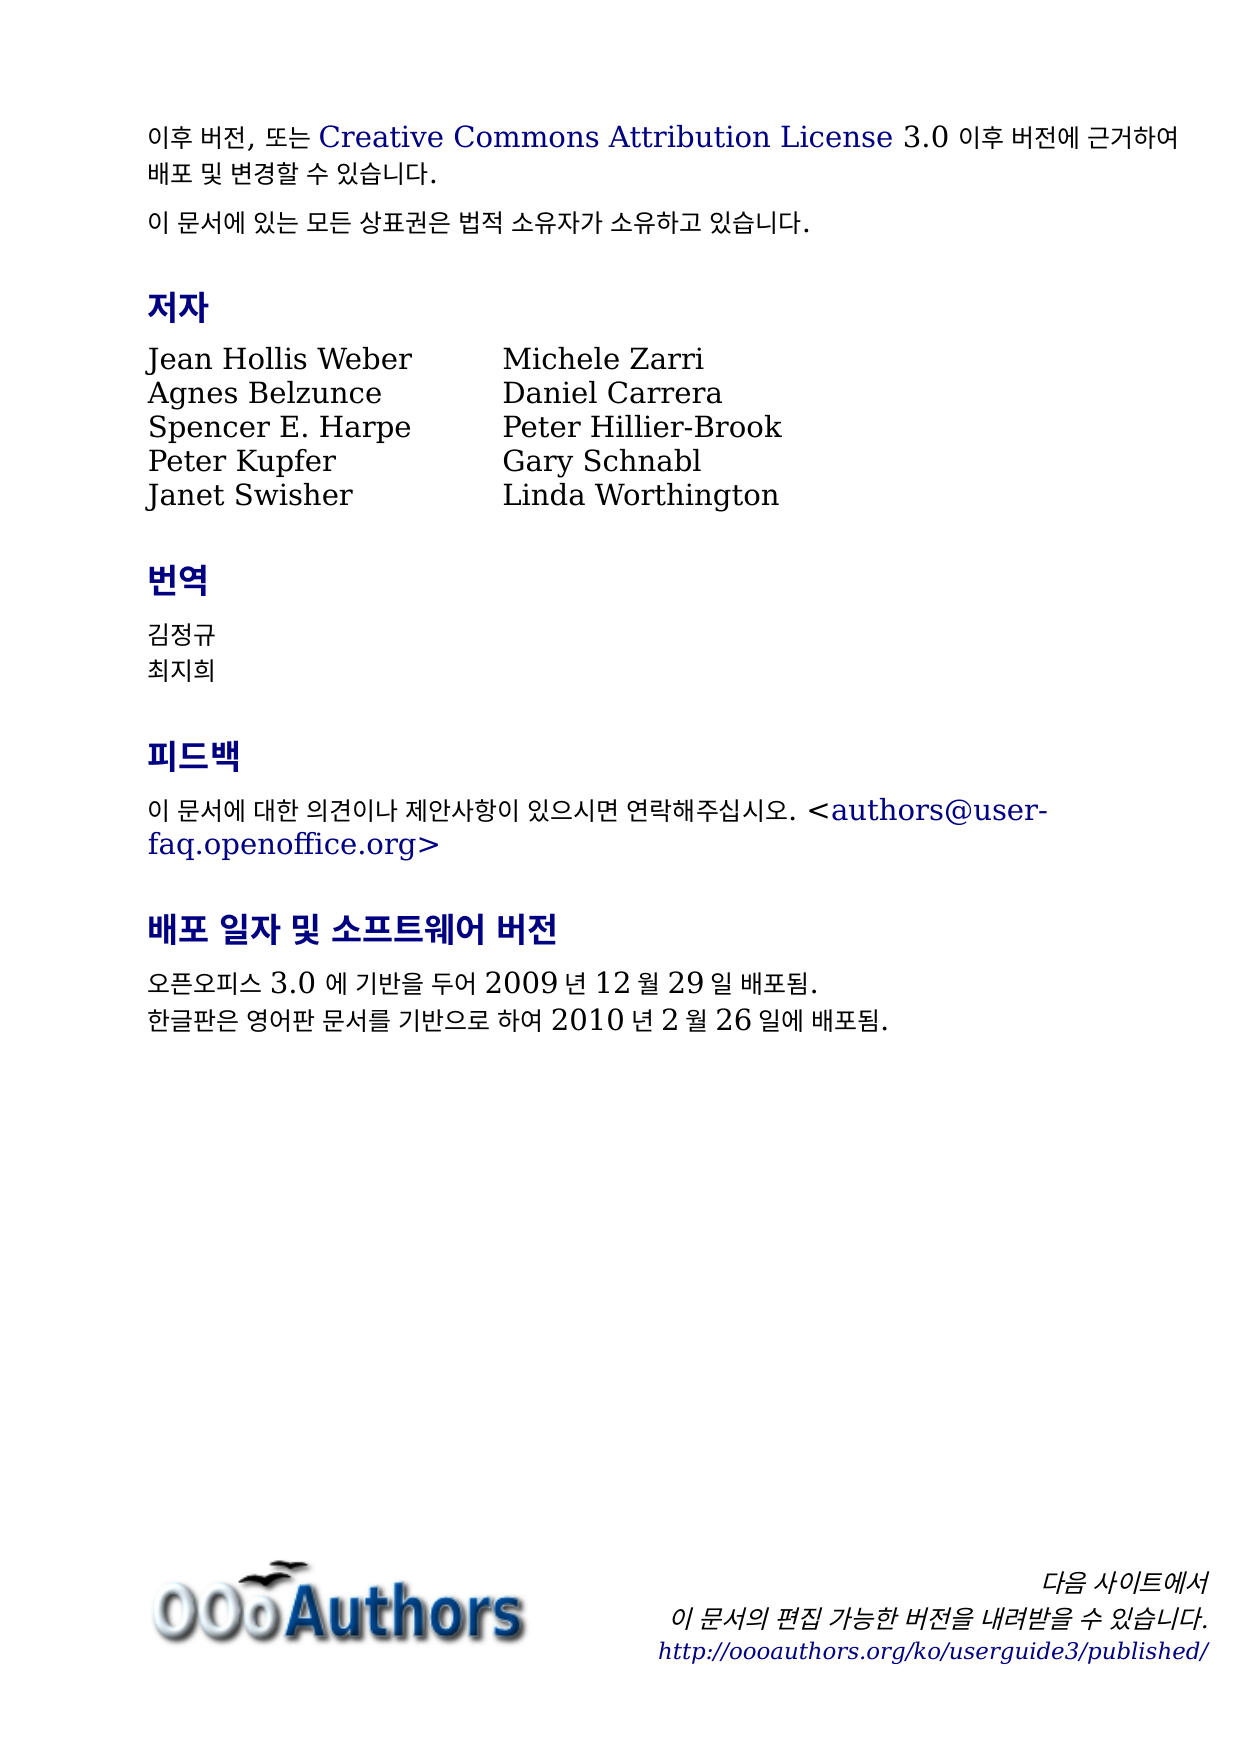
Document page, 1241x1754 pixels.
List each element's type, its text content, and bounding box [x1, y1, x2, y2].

picture [148, 1554, 533, 1651]
text 오픈오피스 3.0 에 기반을 두어 2009년 12월 29일 배포됨. 한글판은 영어판 문서를 기반으로 하여 2010년 2월 26일에 배포됨. [148, 965, 1211, 1037]
text 이 문서에 있는 모든 상표권은 법적 소유자가 소유하고 있습니다. [148, 203, 1211, 239]
text 배포 일자 및 소프트웨어 버전 [148, 903, 1211, 952]
text Jean Hollis Weber Michele Zarri Agnes Belzunce Daniel Carrera Spencer E. Harpe Peter Hillier-Brook Peter Kupfer Gary Schnabl Janet Swisher Linda Worthington [148, 343, 1211, 512]
text 피드백 [148, 730, 1211, 779]
text 번역 [148, 554, 1211, 603]
text 이후 버전, 또는 Creative Commons Attribution License 3.0 이후 버전에 근거하여 배포 및 변경할 수 있습니다. [148, 118, 1211, 191]
text 이 문서에 대한 의견이나 제안사항이 있으시면 연락해주십시오. <authors@user-faq.openoffice.org> [148, 791, 1211, 862]
text 저자 [148, 281, 1211, 330]
text 김정규 최지희 [148, 616, 1211, 688]
